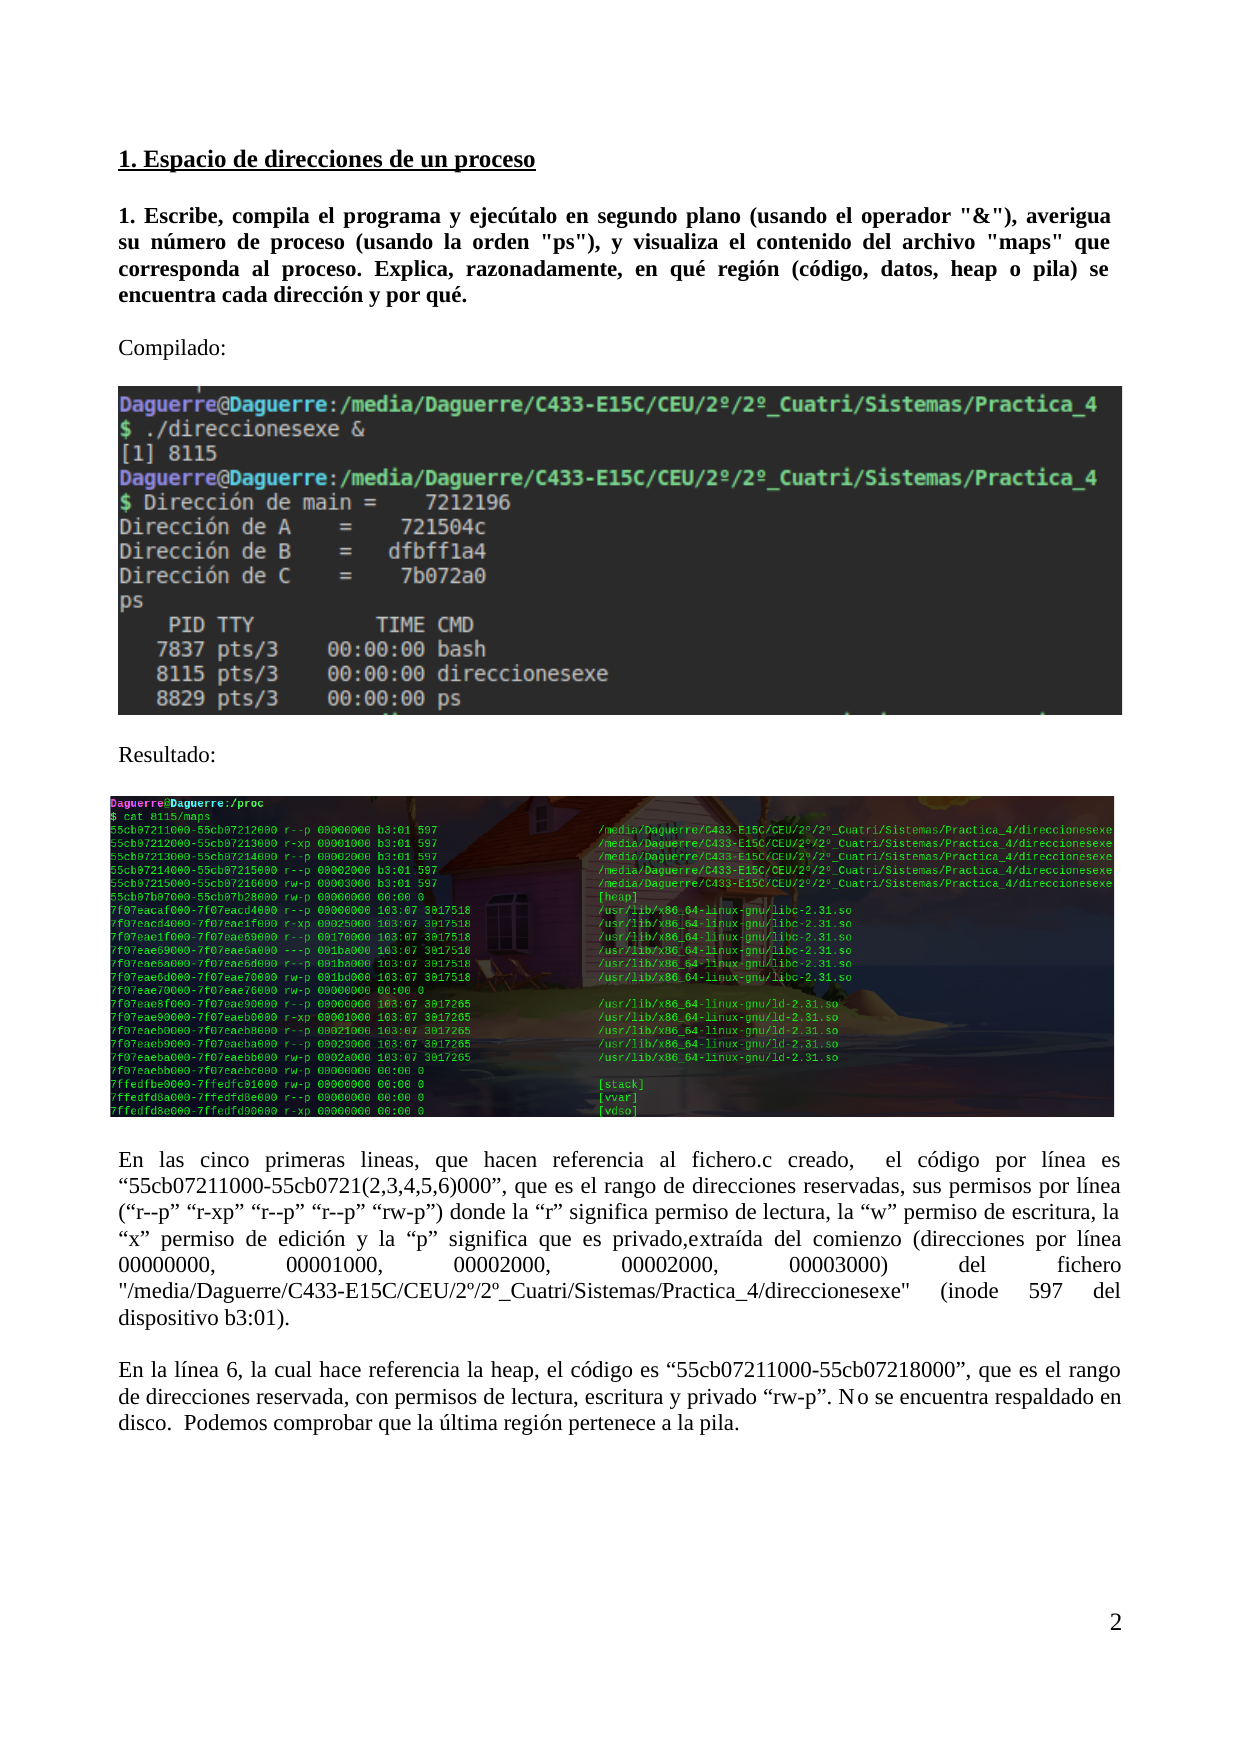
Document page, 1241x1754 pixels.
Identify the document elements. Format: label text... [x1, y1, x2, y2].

text En las cinco primeras lineas, que hacen referencia al fichero.c creado, el código por línea es “55cb07211000-55cb0721(2,3,4,5,6)000”, que es el rango de direcciones reservadas, sus permisos por línea (“r--p” “r-xp” “r--p” “r--p” “rw-p”) donde la “r” significa permiso de lectura, la “w” permiso de escritura, la “x” permiso de edición y la “p” significa que es privado,extraída del comienzo (direcciones por línea 00000000, 00001000, 00002000, 00002000, 00003000) del fichero "/media/Daguerre/C433-E15C/CEU/2º/2º_Cuatri/Sistemas/Practica_4/direccionesexe" (inode 597 del dispositivo b3:01). [118, 1146, 1122, 1330]
text Resultado: [118, 741, 1122, 767]
text 1. Espacio de direcciones de un proceso [118, 144, 1122, 173]
text En la línea 6, la cual hace referencia la heap, el código es “55cb07211000-55cb07218000”, que es el rango de direcciones reservada, con permisos de lectura, escritura y privado “rw-p”. No se encuentra respaldado en disco. Podemos comprobar que la última región pertenece a la pila. [118, 1356, 1122, 1436]
text Compilado: [118, 334, 1122, 360]
picture [118, 386, 1123, 715]
picture [110, 796, 1115, 1117]
text 1. Escribe, compila el programa y ejecútalo en segundo plano (usando el operador "&"), averigua su número de proceso (usando la orden "ps"), y visualiza el contenido del archivo "maps" que corresponda al proceso. Explica, razonadamente, en qué región (código, datos, heap o pila) se encuentra cada dirección y por qué. [118, 202, 1122, 307]
